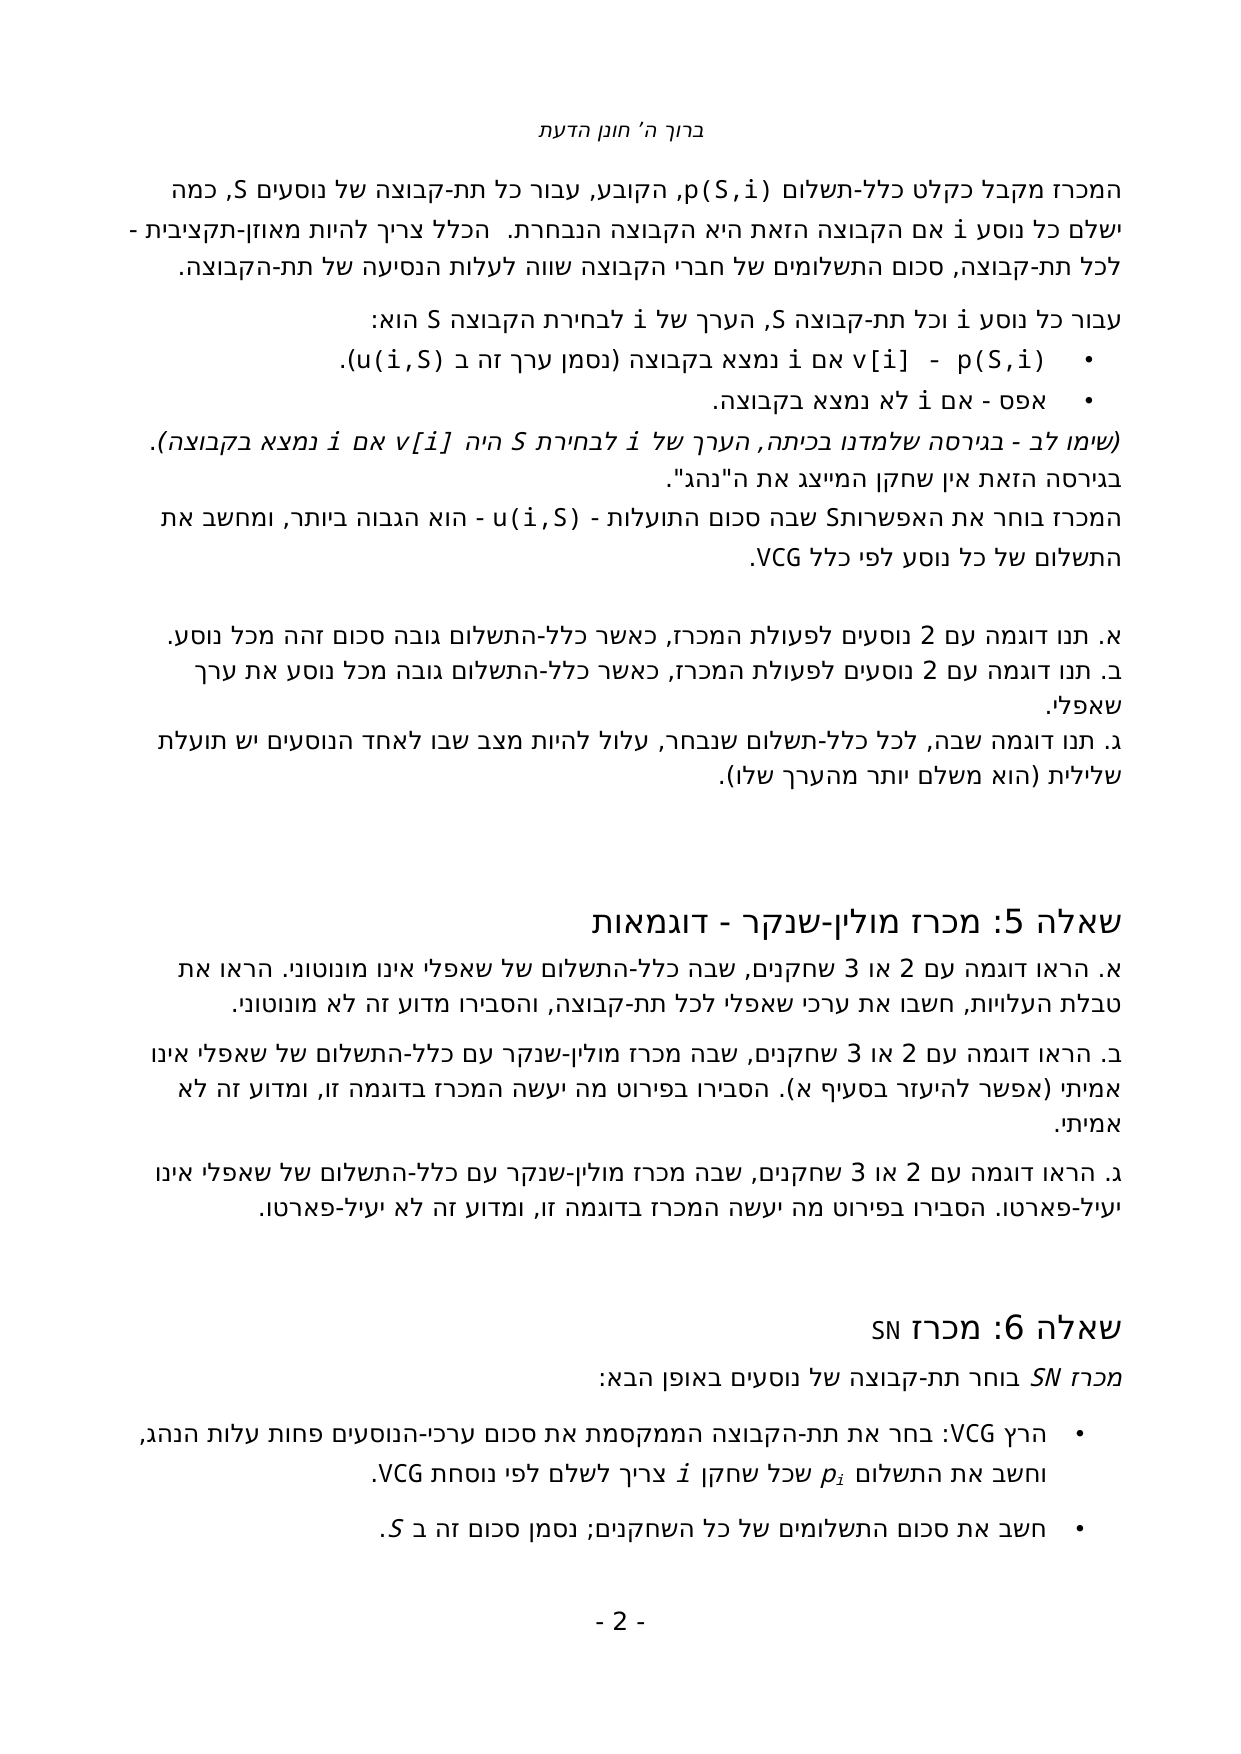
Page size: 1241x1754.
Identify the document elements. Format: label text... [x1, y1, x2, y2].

list אפס - אם i לא נמצא בקבוצה. [118, 383, 1084, 417]
text ג. הראו דוגמה עם 2 או 3 שחקנים, שבה מכרז מולין-שנקר עם כלל-התשלום של שאפלי אינו יעיל-פארטו. הסבירו בפירוט מה יעשה המכרז בדוגמה זו, ומדוע זה לא יעיל-פארטו. [118, 1158, 1122, 1222]
text המכרז בוחר את האפשרותS שבה סכום התועלות - u(i,S) - הוא הגבוה ביותר, ומחשב את התשלום של כל נוסע לפי כלל VCG. [118, 499, 1122, 573]
subtitle שאלה 6: מכרז SN [118, 1309, 1122, 1348]
list v[i] - p(S,i) אם i נמצא בקבוצה (נסמן ערך זה ב u(i,S)). [118, 342, 1084, 376]
text ג. תנו דוגמה שבה, לכל כלל-תשלום שנבחר, עלול להיות מצב שבו לאחד הנוסעים יש תועלת שלילית (הוא משלם יותר מהערך שלו). [118, 726, 1122, 790]
list חשב את סכום התשלומים של כל השחקנים; נסמן סכום זה ב S. [118, 1511, 1084, 1545]
text המכרז מקבל כקלט כלל-תשלום p(S,i), הקובע, עבור כל תת-קבוצה של נוסעים S, כמה ישלם כל נוסע i אם הקבוצה הזאת היא הקבוצה הנבחרת. הכלל צריך להיות מאוזן-תקציבית - לכל תת-קבוצה, סכום התשלומים של חברי הקבוצה שווה לעלות הנסיעה של תת-הקבוצה. [118, 172, 1122, 281]
text ב. תנו דוגמה עם 2 נוסעים לפעולת המכרז, כאשר כלל-התשלום גובה מכל נוסע את ערך שאפלי. [118, 656, 1122, 720]
text א. הראו דוגמה עם 2 או 3 שחקנים, שבה כלל-התשלום של שאפלי אינו מונוטוני. הראו את טבלת העלויות, חשבו את ערכי שאפלי לכל תת-קבוצה, והסבירו מדוע זה לא מונוטוני. [118, 954, 1122, 1018]
text א. תנו דוגמה עם 2 נוסעים לפעולת המכרז, כאשר כלל-התשלום גובה סכום זהה מכל נוסע. [118, 621, 1122, 650]
text ב. הראו דוגמה עם 2 או 3 שחקנים, שבה מכרז מולין-שנקר עם כלל-התשלום של שאפלי אינו אמיתי (אפשר להיעזר בסעיף א). הסבירו בפירוט מה יעשה המכרז בדוגמה זו, ומדוע זה לא אמיתי. [118, 1039, 1122, 1138]
list הרץ VCG: בחר את תת-הקבוצה הממקסמת את סכום ערכי-הנוסעים פחות עלות הנהג, וחשב את התשלום pi שכל שחקן i צריך לשלם לפי נוסחת VCG. [118, 1416, 1084, 1489]
text עבור כל נוסע i וכל תת-קבוצה S, הערך של i לבחירת הקבוצה S הוא: [118, 301, 1122, 335]
text בגירסה הזאת אין שחקן המייצג את ה"נהג". [118, 464, 1122, 494]
text מכרז SN בוחר תת-קבוצה של נוסעים באופן הבא: [118, 1360, 1122, 1394]
subtitle שאלה 5: מכרז מולין-שנקר - דוגמאות [118, 903, 1122, 942]
text (שימו לב - בגירסה שלמדנו בכיתה, הערך של i לבחירת S היה v[i] אם i נמצא בקבוצה). [118, 424, 1122, 458]
